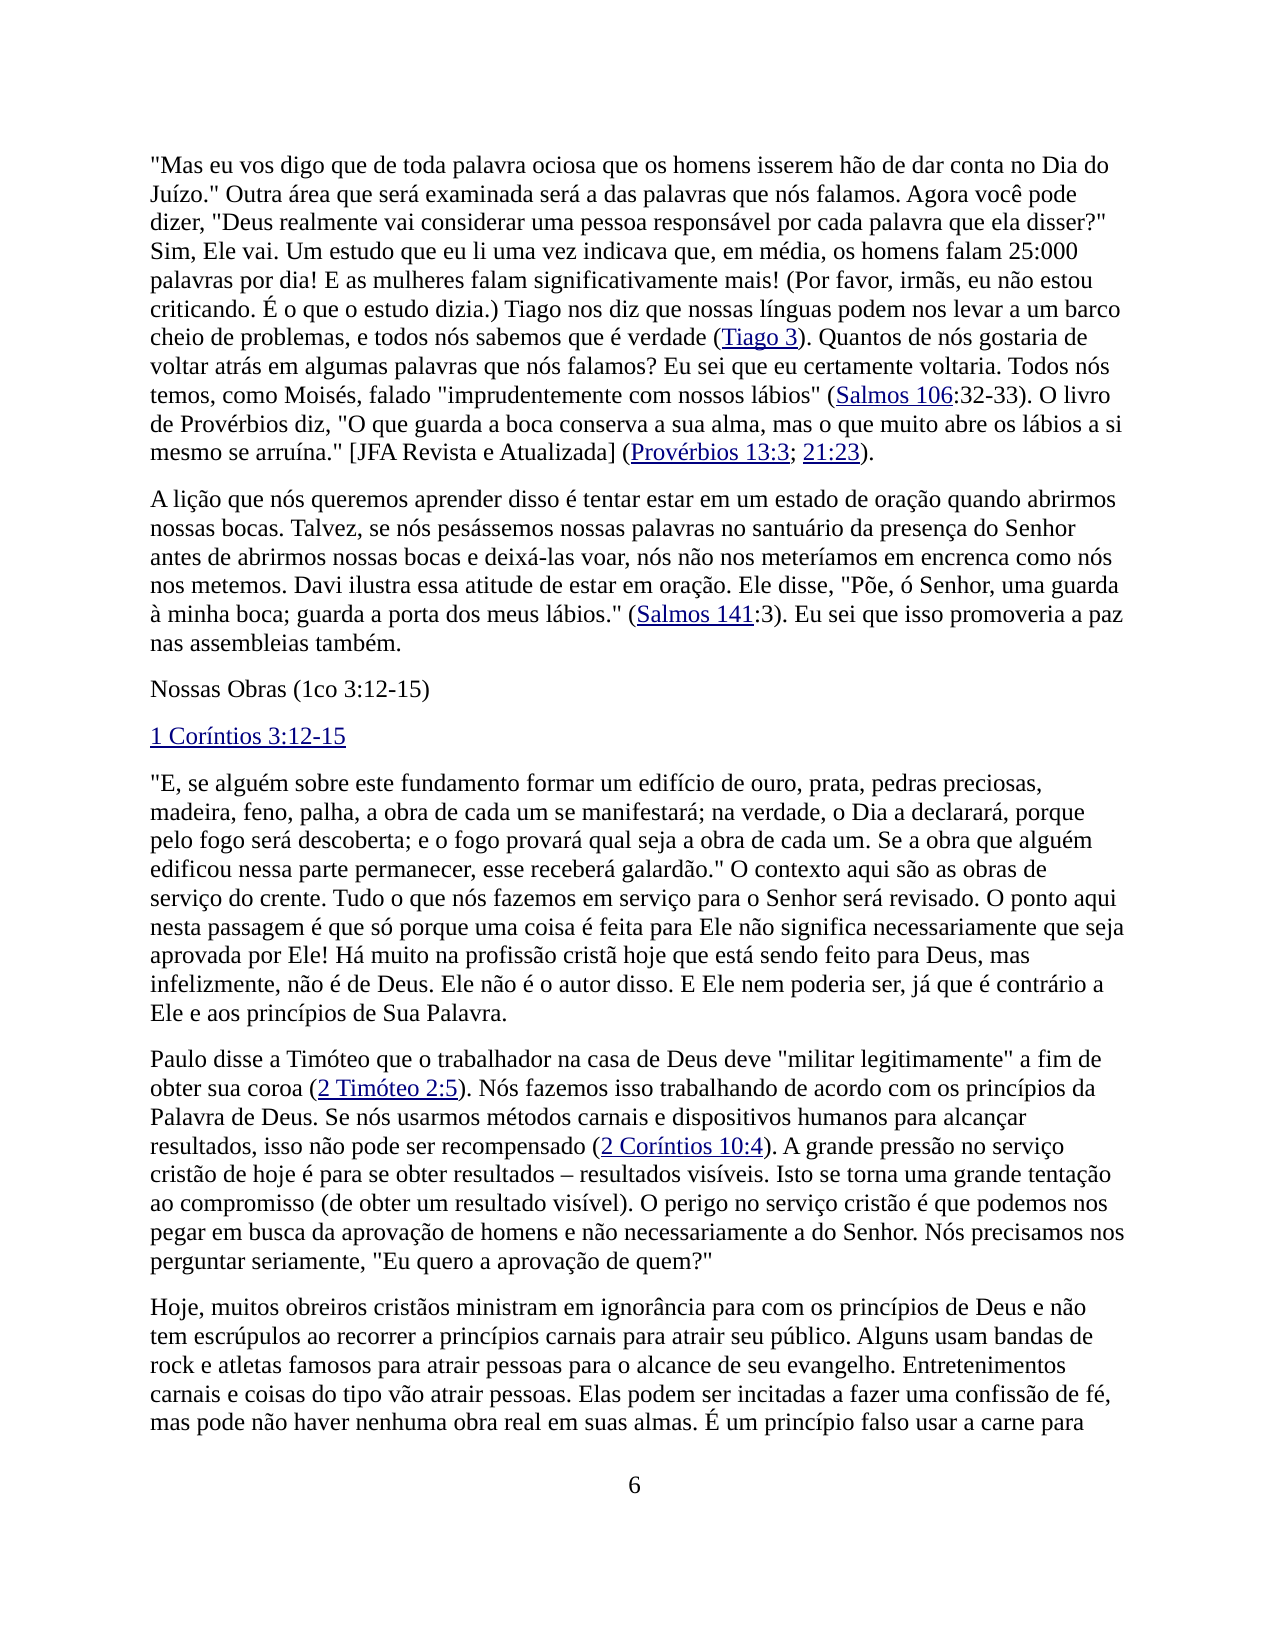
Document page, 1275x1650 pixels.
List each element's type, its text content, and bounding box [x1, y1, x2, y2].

text Nossas Obras (1co 3:12-15) [150, 674, 1125, 703]
text Paulo disse a Timóteo que o trabalhador na casa de Deus deve "militar legitimamente" a fim de obter sua coroa (2 Timóteo 2:5). Nós fazemos isso trabalhando de acordo com os princípios da Palavra de Deus. Se nós usarmos métodos carnais e dispositivos humanos para alcançar resultados, isso não pode ser recompensado (2 Coríntios 10:4). A grande pressão no serviço cristão de hoje é para se obter resultados – resultados visíveis. Isto se torna uma grande tentação ao compromisso (de obter um resultado visível). O perigo no serviço cristão é que podemos nos pegar em busca da aprovação de homens e não necessariamente a do Senhor. Nós precisamos nos perguntar seriamente, "Eu quero a aprovação de quem?" [150, 1044, 1125, 1274]
text 1 Coríntios 3:12-15 [150, 721, 1125, 750]
text "E, se alguém sobre este fundamento formar um edifício de ouro, prata, pedras preciosas, madeira, feno, palha, a obra de cada um se manifestará; na verdade, o Dia a declarará, porque pelo fogo será descoberta; e o fogo provará qual seja a obra de cada um. Se a obra que alguém edificou nessa parte permanecer, esse receberá galardão." O contexto aqui são as obras de serviço do crente. Tudo o que nós fazemos em serviço para o Senhor será revisado. O ponto aqui nesta passagem é que só porque uma coisa é feita para Ele não significa necessariamente que seja aprovada por Ele! Há muito na profissão cristã hoje que está sendo feito para Deus, mas infelizmente, não é de Deus. Ele não é o autor disso. E Ele nem poderia ser, já que é contrário a Ele e aos princípios de Sua Palavra. [150, 768, 1125, 1027]
text Hoje, muitos obreiros cristãos ministram em ignorância para com os princípios de Deus e não tem escrúpulos ao recorrer a princípios carnais para atrair seu público. Alguns usam bandas de rock e atletas famosos para atrair pessoas para o alcance de seu evangelho. Entretenimentos carnais e coisas do tipo vão atrair pessoas. Elas podem ser incitadas a fazer uma confissão de fé, mas pode não haver nenhuma obra real em suas almas. É um princípio falso usar a carne para [150, 1292, 1125, 1436]
text "Mas eu vos digo que de toda palavra ociosa que os homens isserem hão de dar conta no Dia do Juízo." Outra área que será examinada será a das palavras que nós falamos. Agora você pode dizer, "Deus realmente vai considerar uma pessoa responsável por cada palavra que ela disser?" Sim, Ele vai. Um estudo que eu li uma vez indicava que, em média, os homens falam 25:000 palavras por dia! E as mulheres falam significativamente mais! (Por favor, irmãs, eu não estou criticando. É o que o estudo dizia.) Tiago nos diz que nossas línguas podem nos levar a um barco cheio de problemas, e todos nós sabemos que é verdade (Tiago 3). Quantos de nós gostaria de voltar atrás em algumas palavras que nós falamos? Eu sei que eu certamente voltaria. Todos nós temos, como Moisés, falado "imprudentemente com nossos lábios" (Salmos 106:32-33). O livro de Provérbios diz, "O que guarda a boca conserva a sua alma, mas o que muito abre os lábios a si mesmo se arruína." [JFA Revista e Atualizada] (Provérbios 13:3; 21:23). [150, 150, 1125, 466]
text A lição que nós queremos aprender disso é tentar estar em um estado de oração quando abrirmos nossas bocas. Talvez, se nós pesássemos nossas palavras no santuário da presença do Senhor antes de abrirmos nossas bocas e deixá-las voar, nós não nos meteríamos em encrenca como nós nos metemos. Davi ilustra essa atitude de estar em oração. Ele disse, "Põe, ó Senhor, uma guarda à minha boca; guarda a porta dos meus lábios." (Salmos 141:3). Eu sei que isso promoveria a paz nas assembleias também. [150, 484, 1125, 657]
